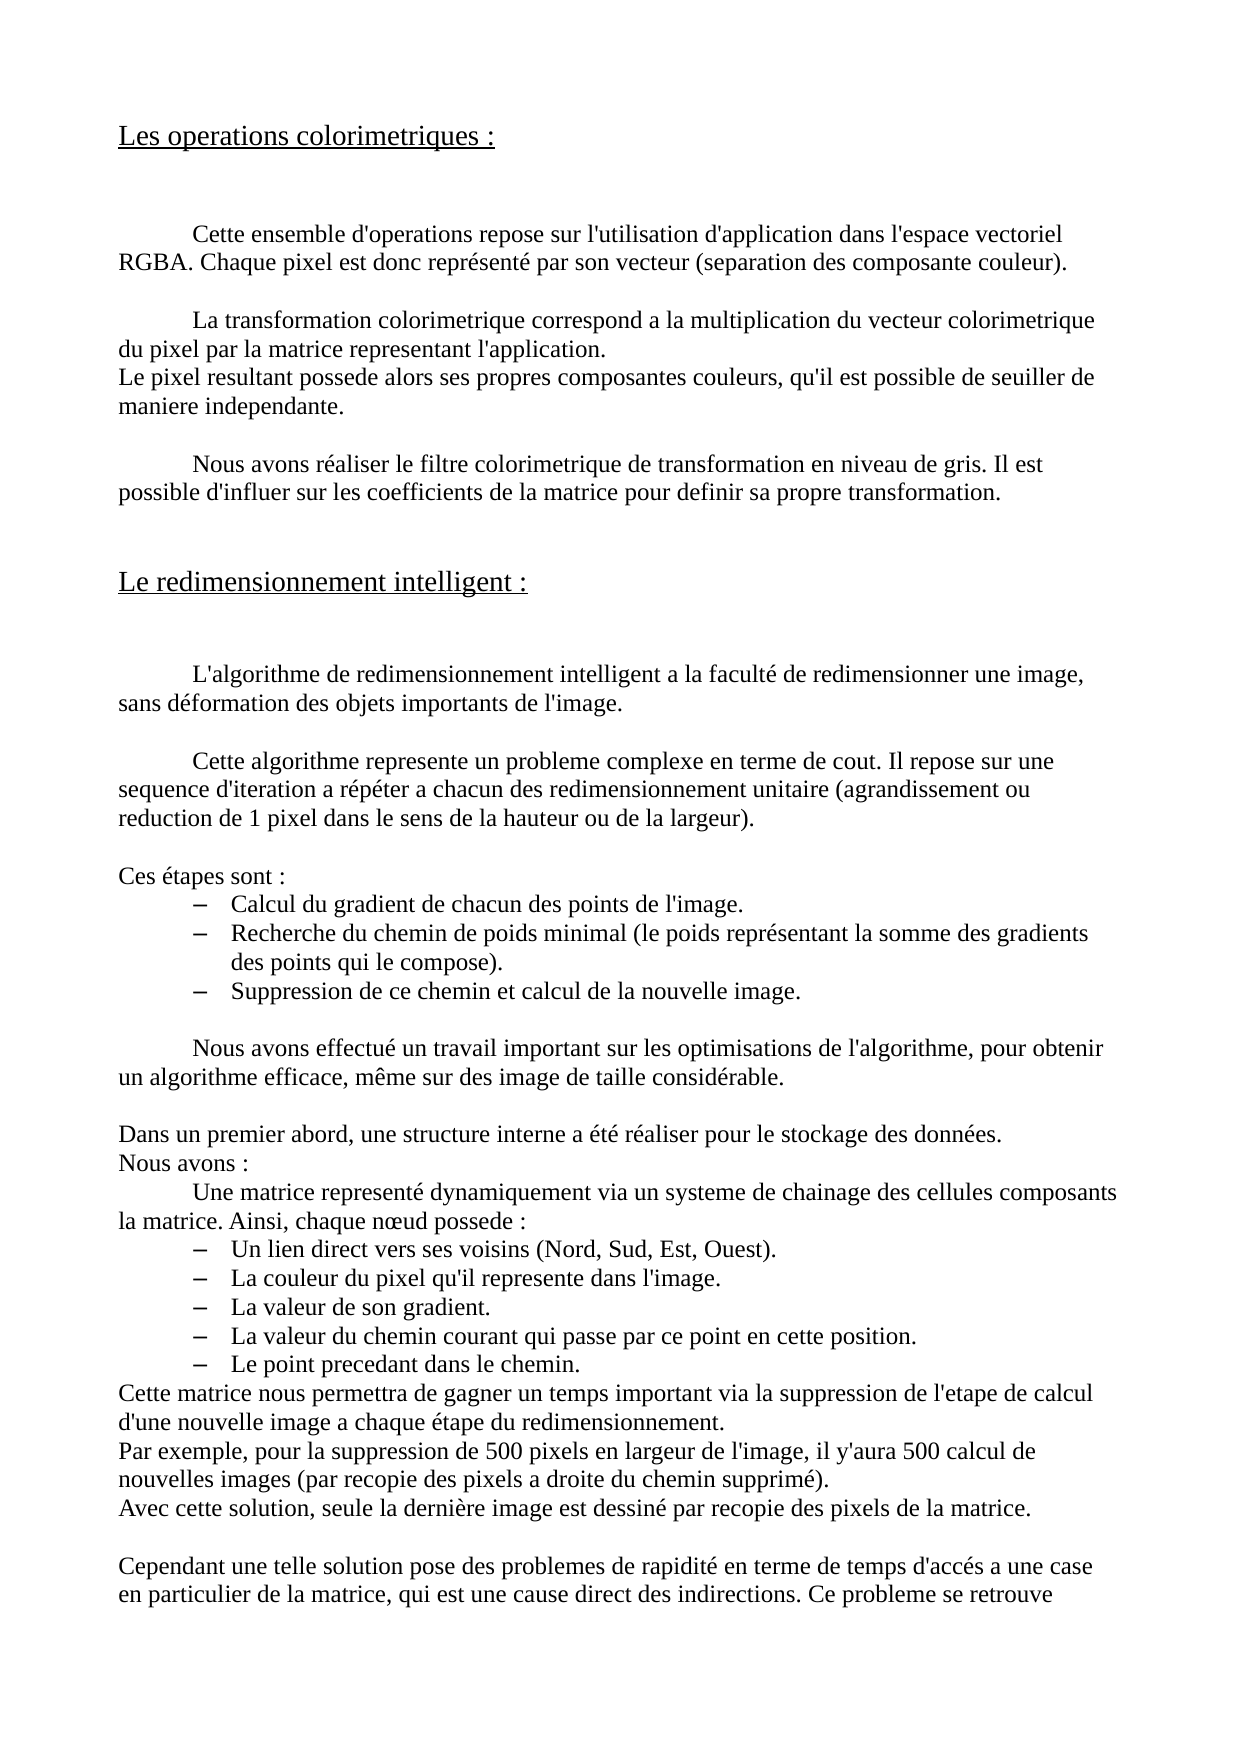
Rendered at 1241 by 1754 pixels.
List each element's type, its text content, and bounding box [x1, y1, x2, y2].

text Avec cette solution, seule la dernière image est dessiné par recopie des pixels de la matrice. [118, 1493, 1122, 1522]
text Cette ensemble d'operations repose sur l'utilisation d'application dans l'espace vectoriel RGBA. Chaque pixel est donc représenté par son vecteur (separation des composante couleur). [118, 219, 1122, 276]
text Cependant une telle solution pose des problemes de rapidité en terme de temps d'accés a une case en particulier de la matrice, qui est une cause direct des indirections. Ce probleme se retrouve [118, 1551, 1122, 1608]
list La couleur du pixel qu'il represente dans l'image. [193, 1263, 1122, 1292]
text Dans un premier abord, une structure interne a été réaliser pour le stockage des données. [118, 1119, 1122, 1148]
list Recherche du chemin de poids minimal (le poids représentant la somme des gradients des points qui le compose). [193, 918, 1122, 976]
text Nous avons réaliser le filtre colorimetrique de transformation en niveau de gris. Il est possible d'influer sur les coefficients de la matrice pour definir sa propre transformation. [118, 449, 1122, 506]
text La transformation colorimetrique correspond a la multiplication du vecteur colorimetrique du pixel par la matrice representant l'application. [118, 305, 1122, 362]
text Une matrice representé dynamiquement via un systeme de chainage des cellules composants la matrice. Ainsi, chaque nœud possede : [118, 1177, 1122, 1234]
list Le point precedant dans le chemin. [193, 1349, 1122, 1378]
text Nous avons : [118, 1148, 1122, 1177]
text Cette matrice nous permettra de gagner un temps important via la suppression de l'etape de calcul d'une nouvelle image a chaque étape du redimensionnement. [118, 1378, 1122, 1436]
text Cette algorithme represente un probleme complexe en terme de cout. Il repose sur une sequence d'iteration a répéter a chacun des redimensionnement unitaire (agrandissement ou reduction de 1 pixel dans le sens de la hauteur ou de la largeur). [118, 746, 1122, 832]
text L'algorithme de redimensionnement intelligent a la faculté de redimensionner une image, sans déformation des objets importants de l'image. [118, 659, 1122, 717]
list Suppression de ce chemin et calcul de la nouvelle image. [193, 976, 1122, 1004]
text Ces étapes sont : [118, 861, 1122, 889]
list Un lien direct vers ses voisins (Nord, Sud, Est, Ouest). [193, 1234, 1122, 1263]
list La valeur de son gradient. [193, 1292, 1122, 1321]
text Par exemple, pour la suppression de 500 pixels en largeur de l'image, il y'aura 500 calcul de nouvelles images (par recopie des pixels a droite du chemin supprimé). [118, 1436, 1122, 1493]
text Le redimensionnement intelligent : [118, 564, 1122, 597]
text Nous avons effectué un travail important sur les optimisations de l'algorithme, pour obtenir un algorithme efficace, même sur des image de taille considérable. [118, 1033, 1122, 1091]
text Le pixel resultant possede alors ses propres composantes couleurs, qu'il est possible de seuiller de maniere independante. [118, 362, 1122, 420]
list Calcul du gradient de chacun des points de l'image. [193, 889, 1122, 918]
text Les operations colorimetriques : [118, 118, 1122, 152]
list La valeur du chemin courant qui passe par ce point en cette position. [193, 1321, 1122, 1349]
